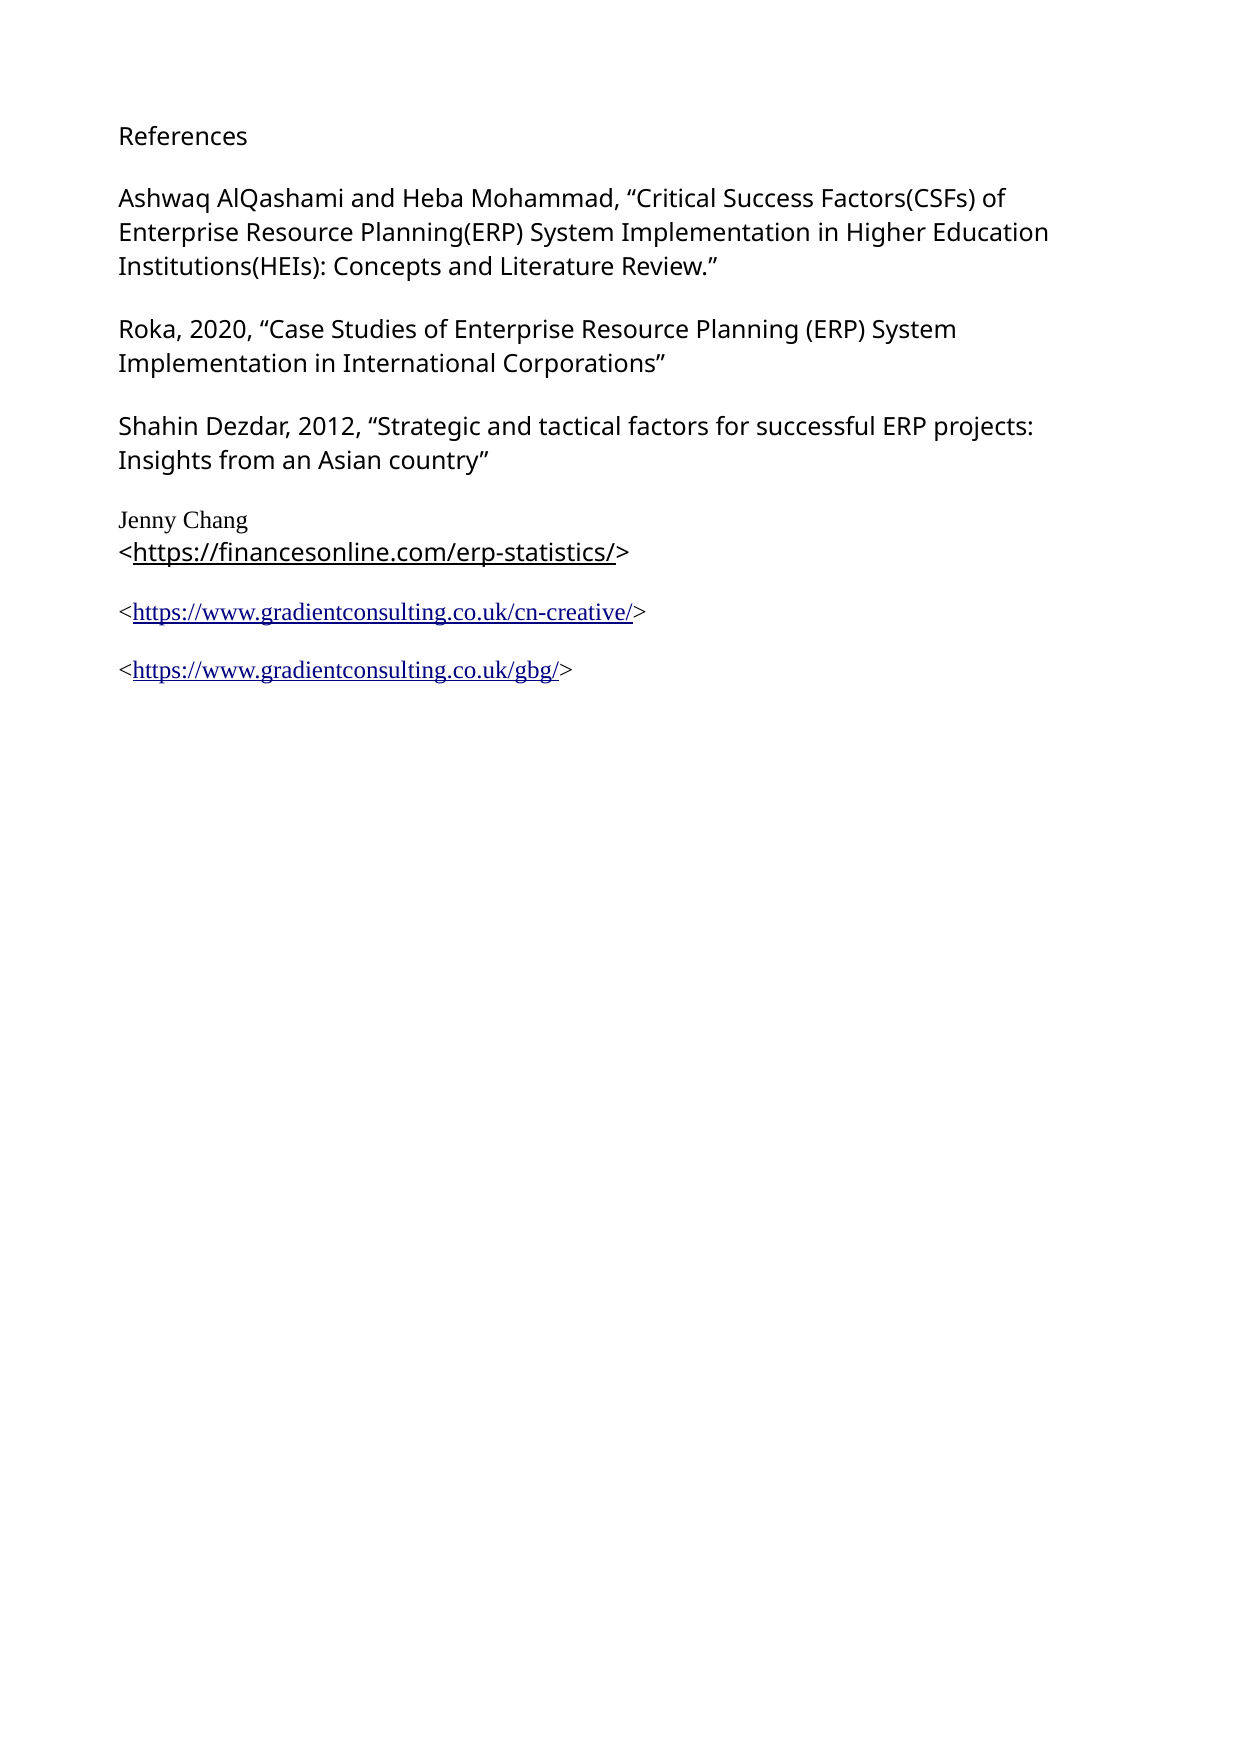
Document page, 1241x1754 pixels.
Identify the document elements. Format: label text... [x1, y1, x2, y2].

text <https://www.gradientconsulting.co.uk/gbg/> [118, 655, 1122, 683]
text <https://financesonline.com/erp-statistics/> [118, 534, 1122, 568]
text Roka, 2020, “Case Studies of Enterprise Resource Planning (ERP) System Implementation in International Corporations” [118, 312, 1122, 380]
text References [118, 118, 1122, 152]
text Ashwaq AlQashami and Heba Mohammad, “Critical Success Factors(CSFs) of Enterprise Resource Planning(ERP) System Implementation in Higher Education Institutions(HEIs): Concepts and Literature Review.” [118, 181, 1122, 283]
text <https://www.gradientconsulting.co.uk/cn-creative/> [118, 597, 1122, 626]
text Shahin Dezdar, 2012, “Strategic and tactical factors for successful ERP projects: Insights from an Asian country” [118, 409, 1122, 477]
text Jenny Chang [118, 506, 1122, 534]
